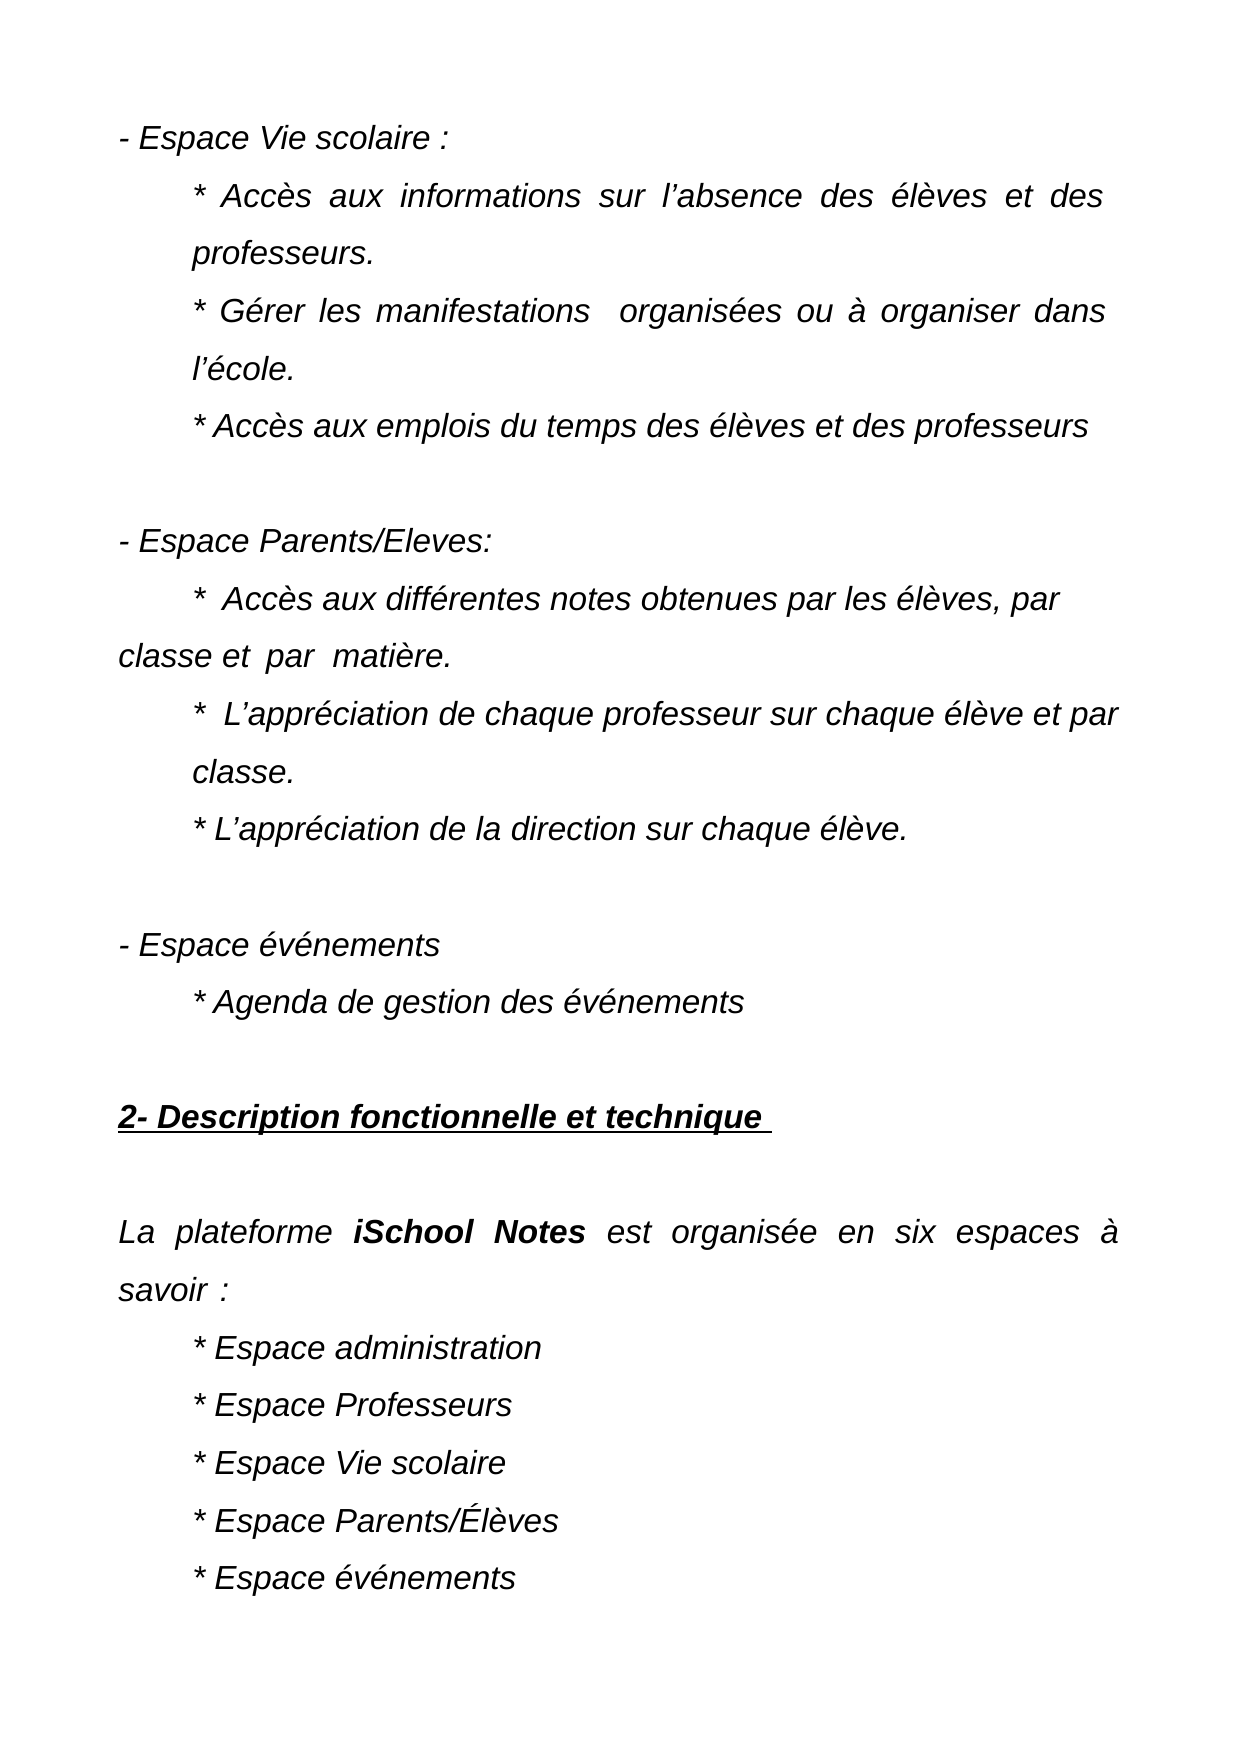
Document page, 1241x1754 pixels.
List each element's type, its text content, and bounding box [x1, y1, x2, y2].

text * Agenda de gestion des événements [118, 982, 1122, 1021]
text * Accès aux emplois du temps des élèves et des professeurs [118, 406, 1122, 444]
text * Espace Parents/Élèves [118, 1501, 1122, 1539]
text - Espace événements [118, 924, 1122, 963]
text * Espace Professeurs [118, 1385, 1122, 1424]
text * Gérer les manifestations organisées ou à organiser dans l’école. [118, 291, 1122, 387]
text * L’appréciation de la direction sur chaque élève. [118, 809, 1122, 848]
text 2- Description fonctionnelle et technique [118, 1097, 1122, 1136]
text * Espace événements [118, 1558, 1122, 1597]
text - Espace Vie scolaire : [118, 118, 1122, 157]
text * Accès aux informations sur l’absence des élèves et des professeurs. [118, 176, 1122, 272]
text * Espace administration [118, 1328, 1122, 1366]
text - Espace Parents/Eleves: [118, 521, 1122, 560]
text * Espace Vie scolaire [118, 1443, 1122, 1481]
text * Accès aux différentes notes obtenues par les élèves, par classe et par matière. [118, 579, 1122, 675]
text * L’appréciation de chaque professeur sur chaque élève et par classe. [118, 694, 1122, 790]
text La plateforme iSchool Notes est organisée en six espaces à savoir : [118, 1213, 1122, 1309]
